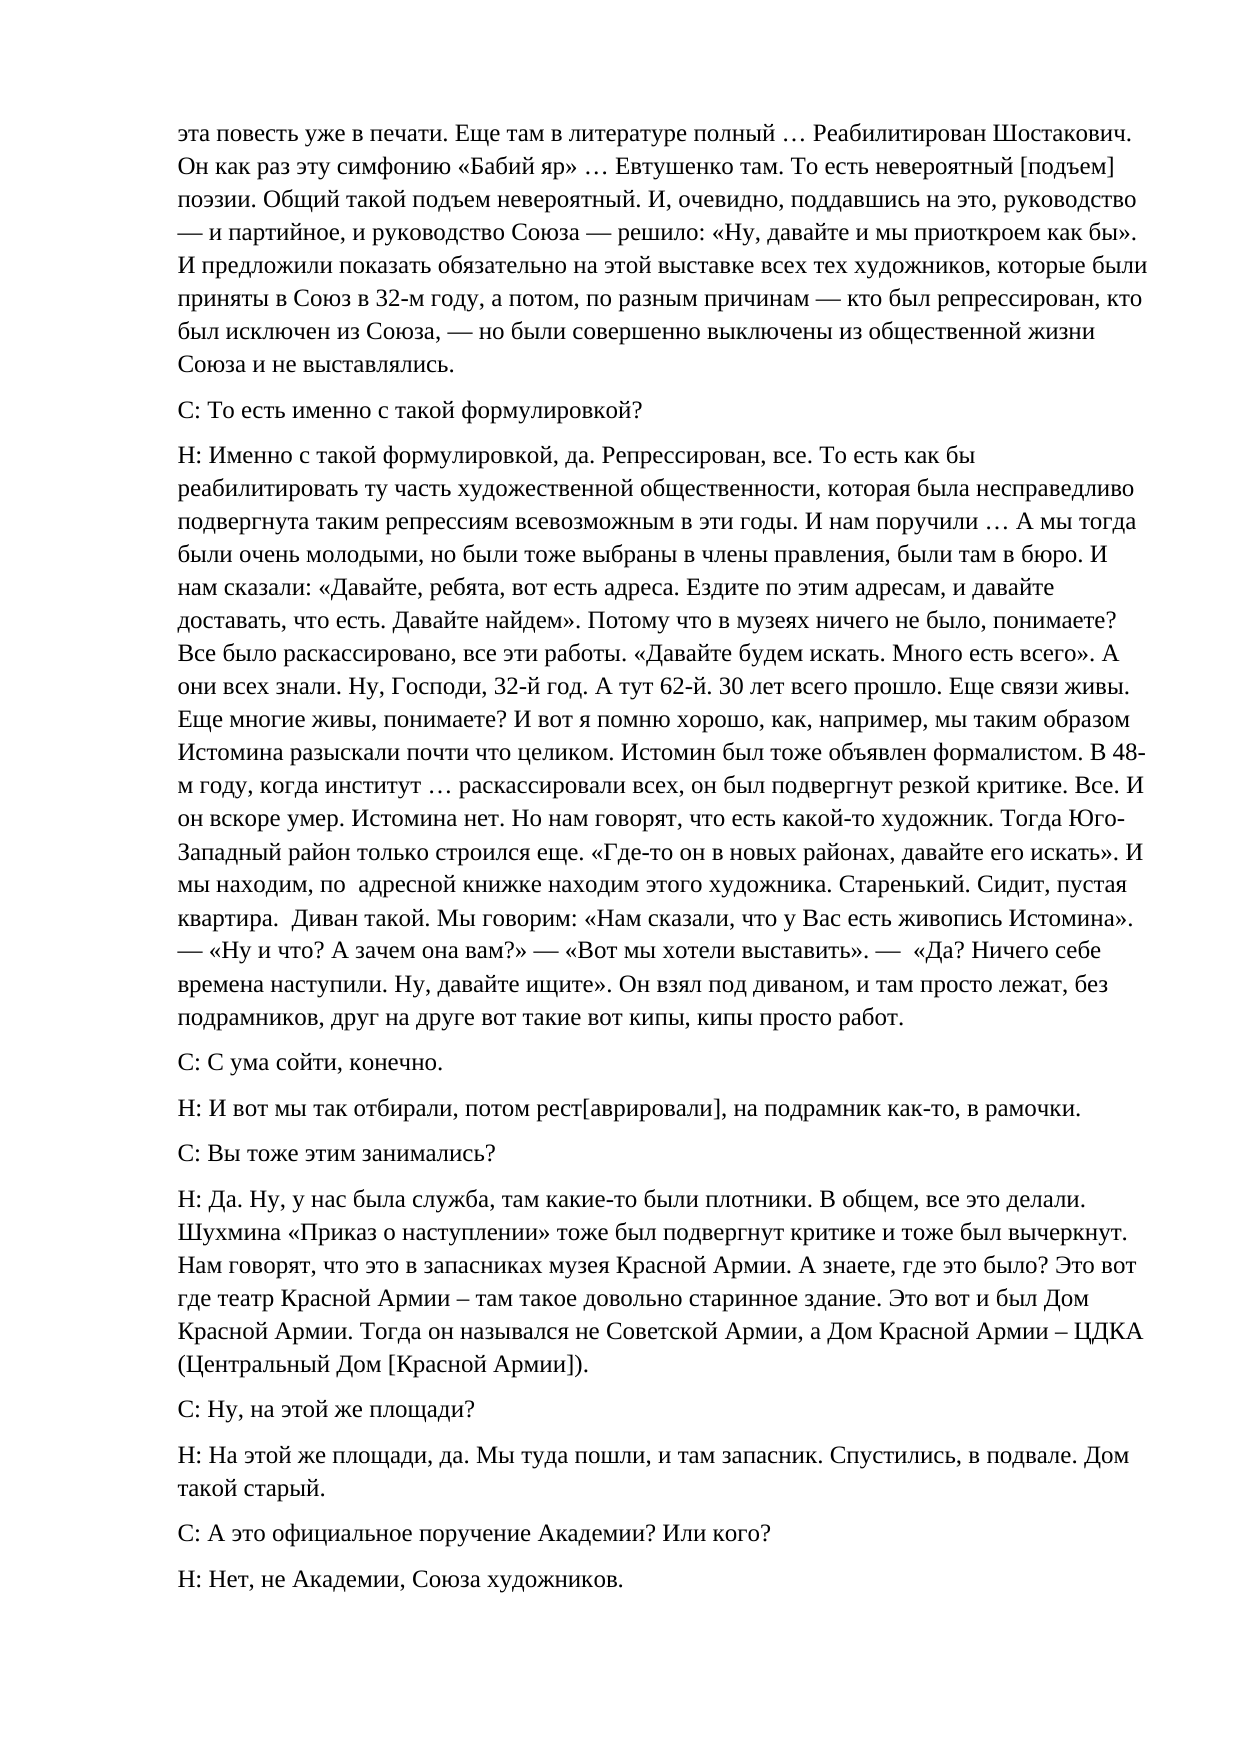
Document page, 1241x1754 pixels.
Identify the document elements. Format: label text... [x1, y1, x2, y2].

text Н: И вот мы так отбирали, потом рест[аврировали], на подрамник как-то, в рамочки. [177, 1093, 1152, 1121]
text Н: На этой же площади, да. Мы туда пошли, и там запасник. Спустились, в подвале. Дом такой старый. [177, 1440, 1152, 1502]
text С: То есть именно с такой формулировкой? [177, 395, 1152, 423]
text эта повесть уже в печати. Еще там в литературе полный … Реабилитирован Шостакович. Он как раз эту симфонию «Бабий яр» … Евтушенко там. То есть невероятный [подъем] поэзии. Общий такой подъем невероятный. И, очевидно, поддавшись на это, руководство — и партийное, и руководство Союза — решило: «Ну, давайте и мы приоткроем как бы». И предложили показать обязательно на этой выставке всех тех художников, которые были приняты в Союз в 32-м году, а потом, по разным причинам — кто был репрессирован, кто был исключен из Союза, — но были совершенно выключены из общественной жизни Союза и не выставлялись. [177, 118, 1152, 378]
text Н: Нет, не Академии, Союза художников. [177, 1564, 1152, 1593]
text С: Ну, на этой же площади? [177, 1394, 1152, 1423]
text Н: Да. Ну, у нас была служба, там какие-то были плотники. В общем, все это делали. Шухмина «Приказ о наступлении» тоже был подвергнут критике и тоже был вычеркнут. Нам говорят, что это в запасниках музея Красной Армии. А знаете, где это было? Это вот где театр Красной Армии – там такое довольно старинное здание. Это вот и был Дом Красной Армии. Тогда он назывался не Советской Армии, а Дом Красной Армии – ЦДКА (Центральный Дом [Красной Армии]). [177, 1184, 1152, 1378]
text С: С ума сойти, конечно. [177, 1047, 1152, 1076]
text С: А это официальное поручение Академии? Или кого? [177, 1518, 1152, 1547]
text С: Вы тоже этим занимались? [177, 1138, 1152, 1167]
text Н: Именно с такой формулировкой, да. Репрессирован, все. То есть как бы реабилитировать ту часть художественной общественности, которая была несправедливо подвергнута таким репрессиям всевозможным в эти годы. И нам поручили … А мы тогда были очень молодыми, но были тоже выбраны в члены правления, были там в бюро. И нам сказали: «Давайте, ребята, вот есть адреса. Ездите по этим адресам, и давайте доставать, что есть. Давайте найдем». Потому что в музеях ничего не было, понимаете? Все было раскассировано, все эти работы. «Давайте будем искать. Много есть всего». А они всех знали. Ну, Господи, 32-й год. А тут 62-й. 30 лет всего прошло. Еще связи живы. Еще многие живы, понимаете? И вот я помню хорошо, как, например, мы таким образом Истомина разыскали почти что целиком. Истомин был тоже объявлен формалистом. В 48-м году, когда институт … раскассировали всех, он был подвергнут резкой критике. Все. И он вскоре умер. Истомина нет. Но нам говорят, что есть какой-то художник. Тогда Юго-Западный район только строился еще. «Где-то он в новых районах, давайте его искать». И мы находим, по адресной книжке находим этого художника. Старенький. Сидит, пустая квартира. Диван такой. Мы говорим: «Нам сказали, что у Вас есть живопись Истомина». — «Ну и что? А зачем она вам?» — «Вот мы хотели выставить». — «Да? Ничего себе времена наступили. Ну, давайте ищите». Он взял под диваном, и там просто лежат, без подрамников, друг на друге вот такие вот кипы, кипы просто работ. [177, 440, 1152, 1030]
